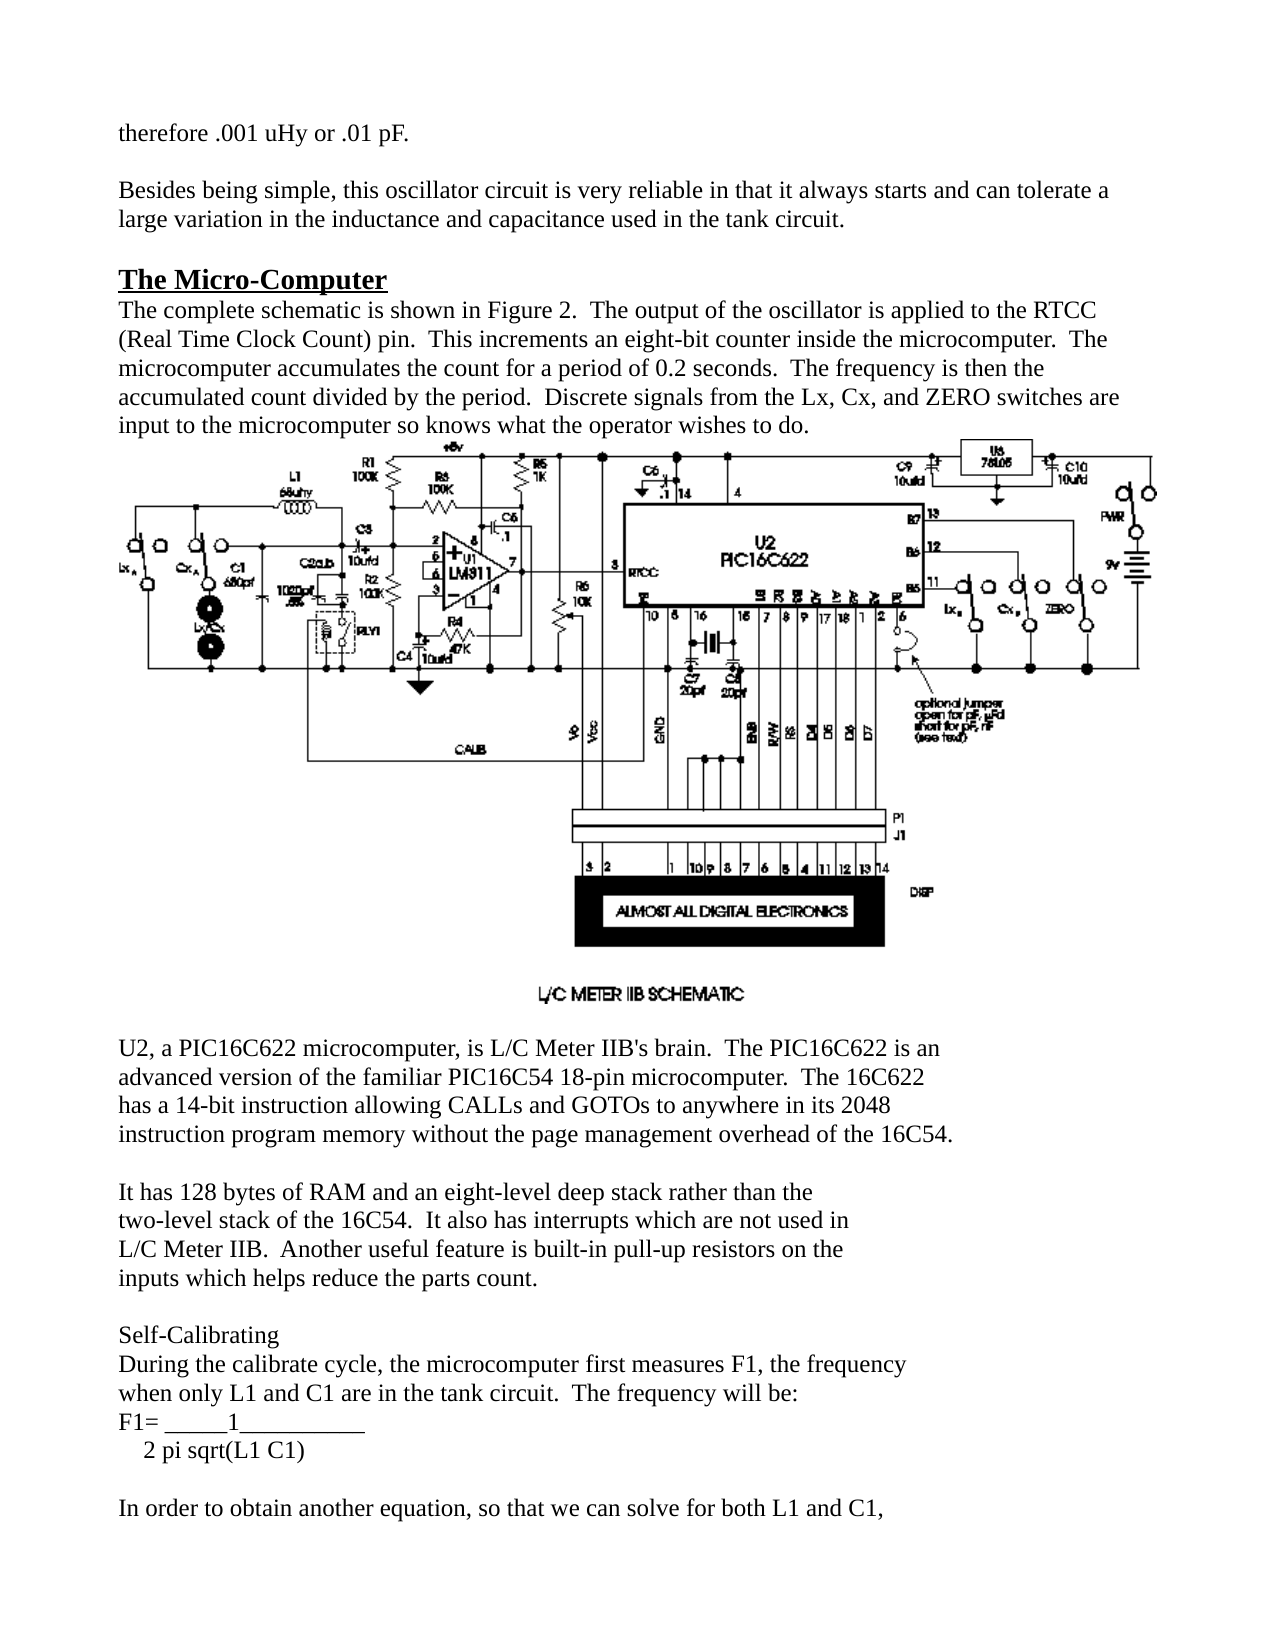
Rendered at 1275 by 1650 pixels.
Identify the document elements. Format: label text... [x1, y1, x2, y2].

text It has 128 bytes of RAM and an eight-level deep stack rather than the [118, 1177, 1157, 1205]
text L/C Meter IIB. Another useful feature is built-in pull-up resistors on the [118, 1234, 1157, 1263]
text The complete schematic is shown in Figure 2. The output of the oscillator is applied to the RTCC (Real Time Clock Count) pin. This increments an eight-bit counter inside the microcomputer. The microcomputer accumulates the count for a period of 0.2 seconds. The frequency is then the accumulated count divided by the period. Discrete signals from the Lx, Cx, and ZERO switches are input to the microcomputer so knows what the operator wishes to do. [118, 295, 1157, 439]
text Self-Calibrating [118, 1320, 1157, 1349]
text Besides being simple, this oscillator circuit is very reliable in that it always starts and can tolerate a large variation in the inductance and capacitance used in the tank circuit. [118, 176, 1157, 233]
text therefore .001 uHy or .01 pF. [118, 118, 1157, 147]
text U2, a PIC16C622 microcomputer, is L/C Meter IIB's brain. The PIC16C622 is an [118, 1033, 1157, 1062]
text In order to obtain another equation, so that we can solve for both L1 and C1, [118, 1493, 1157, 1522]
text has a 14-bit instruction allowing CALLs and GOTOs to anywhere in its 2048 [118, 1090, 1157, 1119]
text instruction program memory without the page management overhead of the 16C54. [118, 1119, 1157, 1148]
text inputs which helps reduce the parts count. [118, 1263, 1157, 1292]
text During the calibrate cycle, the microcomputer first measures F1, the frequency [118, 1349, 1157, 1378]
picture [118, 439, 1157, 1004]
text The Micro-Computer [118, 262, 1157, 295]
text two-level stack of the 16C54. It also has interrupts which are not used in [118, 1205, 1157, 1234]
text when only L1 and C1 are in the tank circuit. The frequency will be: [118, 1378, 1157, 1407]
text F1= _____1__________ [118, 1407, 1157, 1435]
text 2 pi sqrt(L1 C1) [118, 1435, 1157, 1464]
text advanced version of the familiar PIC16C54 18-pin microcomputer. The 16C622 [118, 1062, 1157, 1090]
